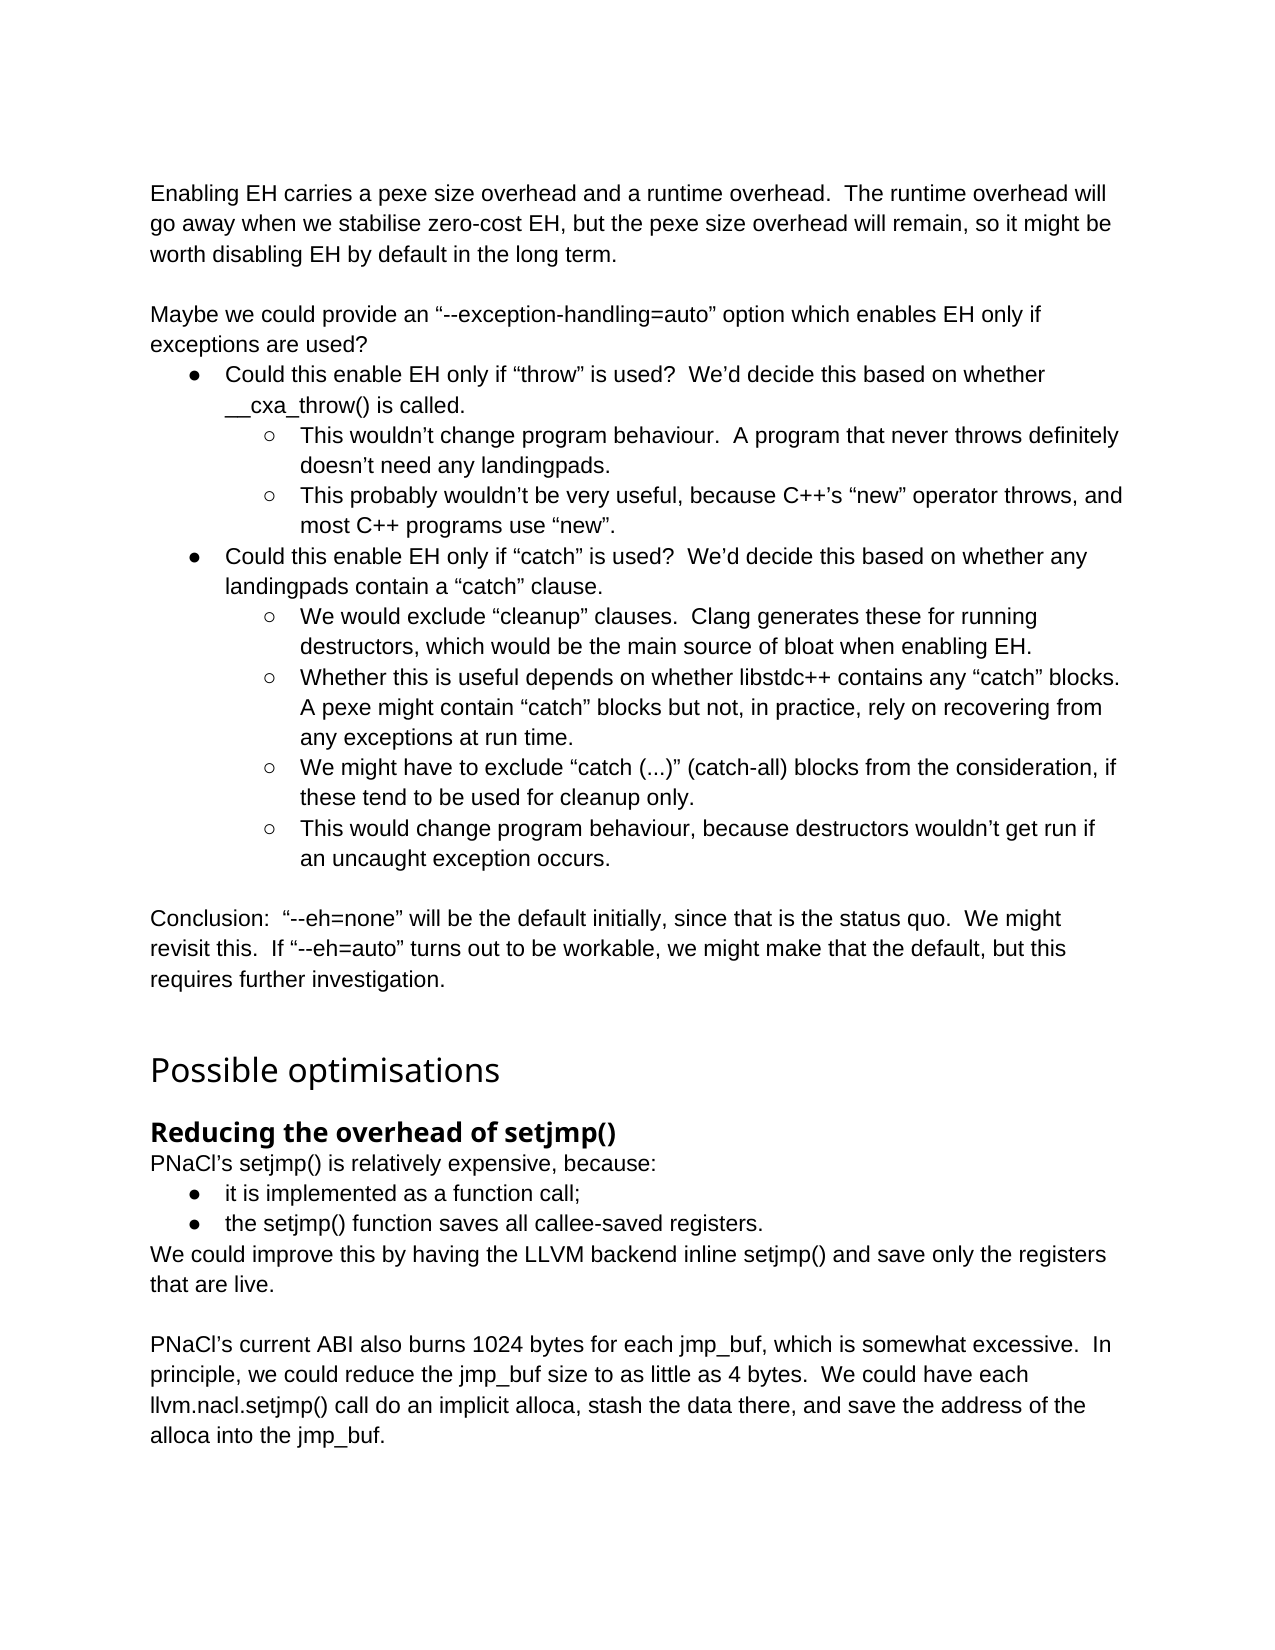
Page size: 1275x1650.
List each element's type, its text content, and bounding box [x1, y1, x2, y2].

list This would change program behaviour, because destructors wouldn’t get run if an uncaught exception occurs. [262, 814, 1125, 871]
list Could this enable EH only if “catch” is used? We’d decide this based on whether any landingpads contain a “catch” clause. [187, 543, 1125, 599]
list This wouldn’t change program behaviour. A program that never throws definitely doesn’t need any landingpads. [262, 422, 1125, 478]
text Enabling EH carries a pexe size overhead and a runtime overhead. The runtime overhead will go away when we stabilise zero-cost EH, but the pexe size overhead will remain, so it might be worth disabling EH by default in the long term. [150, 180, 1125, 267]
text PNaCl’s setjmp() is relatively expensive, because: [150, 1150, 1125, 1176]
list We might have to exclude “catch (...)” (catch-all) blocks from the consideration, if these tend to be used for cleanup only. [262, 754, 1125, 811]
list This probably wouldn’t be very useful, because C++’s “new” operator throws, and most C++ programs use “new”. [262, 482, 1125, 539]
list We would exclude “cleanup” clauses. Clang generates these for running destructors, which would be the main source of bloat when enabling EH. [262, 603, 1125, 660]
subtitle Possible optimisations [150, 1047, 1125, 1092]
text PNaCl’s current ABI also burns 1024 bytes for each jmp_buf, which is somewhat excessive. In principle, we could reduce the jmp_buf size to as little as 4 bytes. We could have each llvm.nacl.setjmp() call do an implicit alloca, stash the data there, and save the address of the alloca into the jmp_buf. [150, 1331, 1125, 1448]
list the setjmp() function saves all callee-saved registers. [187, 1210, 1125, 1237]
list Could this enable EH only if “throw” is used? We’d decide this based on whether __cxa_throw() is called. [187, 361, 1125, 418]
text Conclusion: “--eh=none” will be the default initially, since that is the status quo. We might revisit this. If “--eh=auto” turns out to be workable, we might make that the default, but this requires further investigation. [150, 905, 1125, 992]
text We could improve this by having the LLVM backend inline setjmp() and save only the registers that are live. [150, 1241, 1125, 1297]
list Whether this is useful depends on whether libstdc++ contains any “catch” blocks. A pexe might contain “catch” blocks but not, in practice, rely on recovering from any exceptions at run time. [262, 663, 1125, 750]
text Maybe we could provide an “--exception-handling=auto” option which enables EH only if exceptions are used? [150, 301, 1125, 358]
list it is implemented as a function call; [187, 1180, 1125, 1207]
subtitle Reducing the overhead of setjmp() [150, 1113, 1125, 1150]
